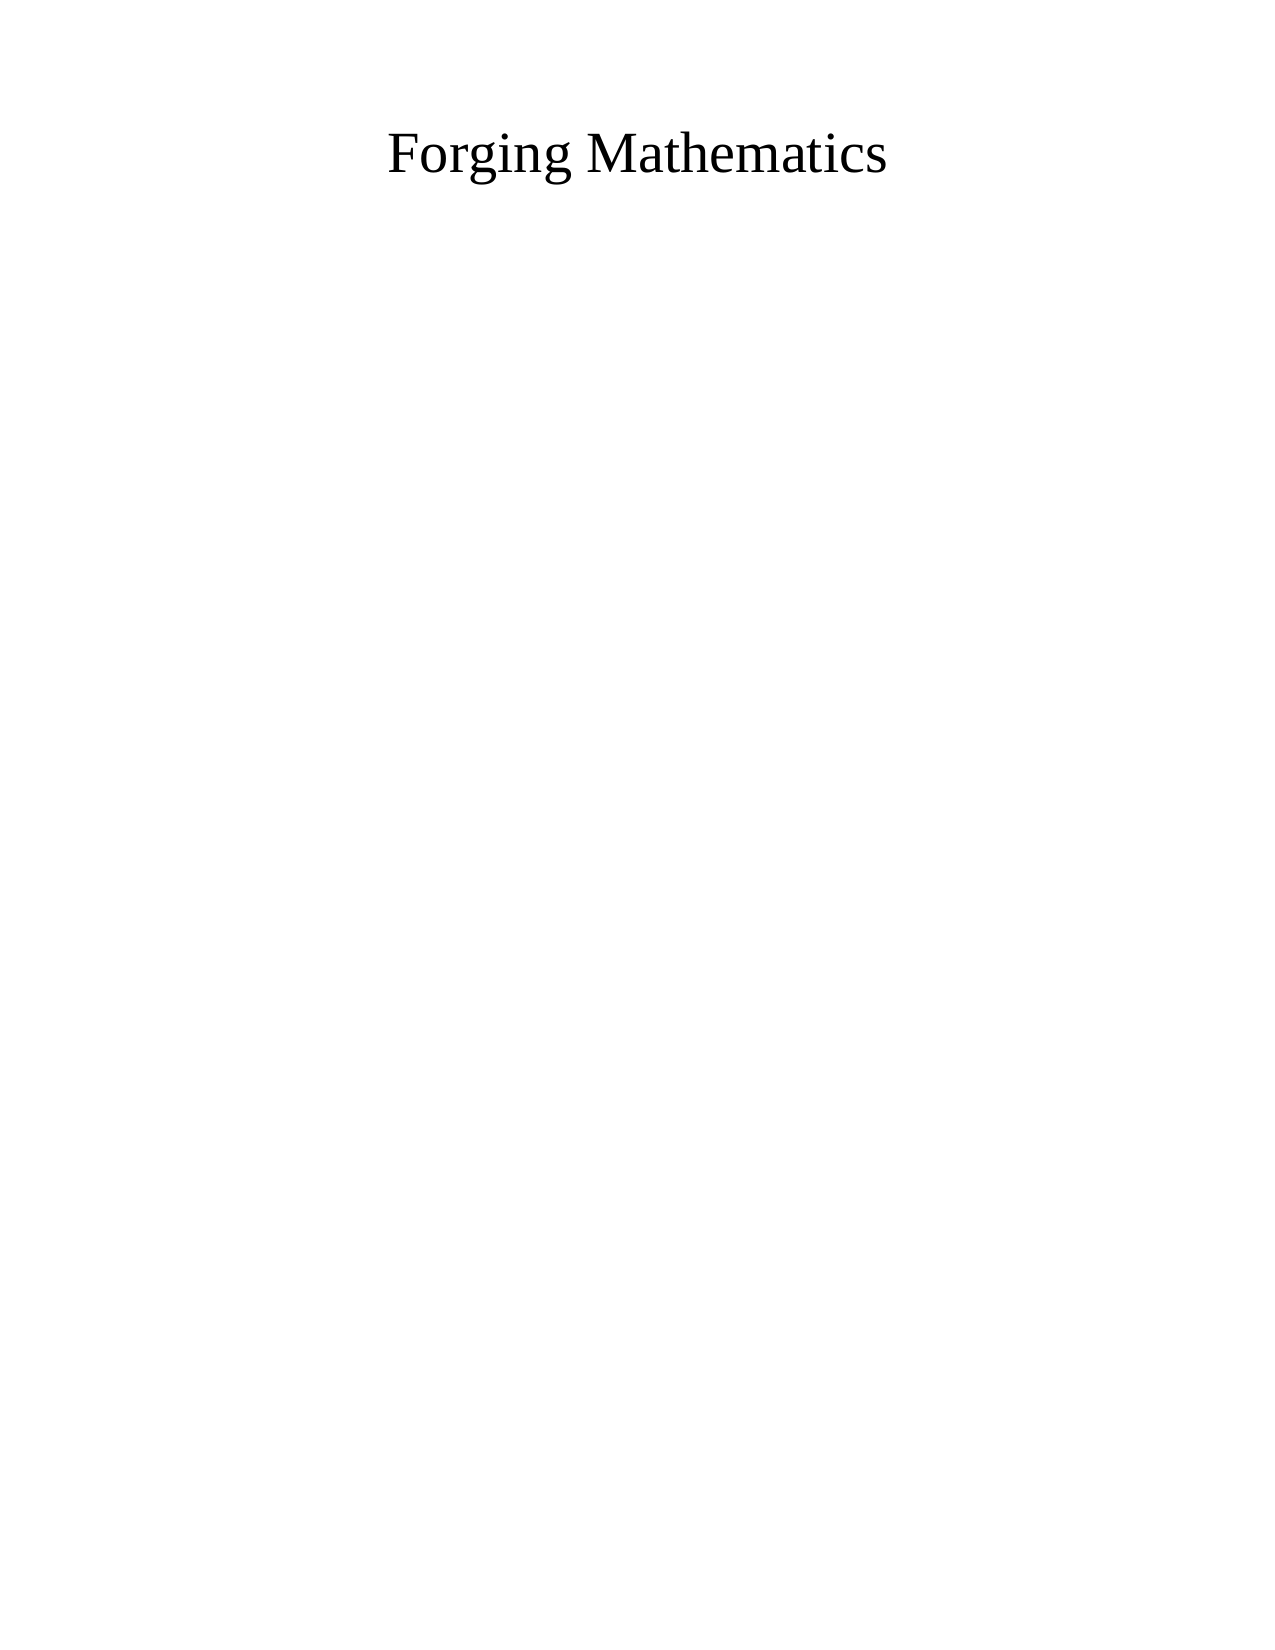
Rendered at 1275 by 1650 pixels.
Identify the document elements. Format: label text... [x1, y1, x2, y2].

text Forging Mathematics [118, 118, 1157, 185]
